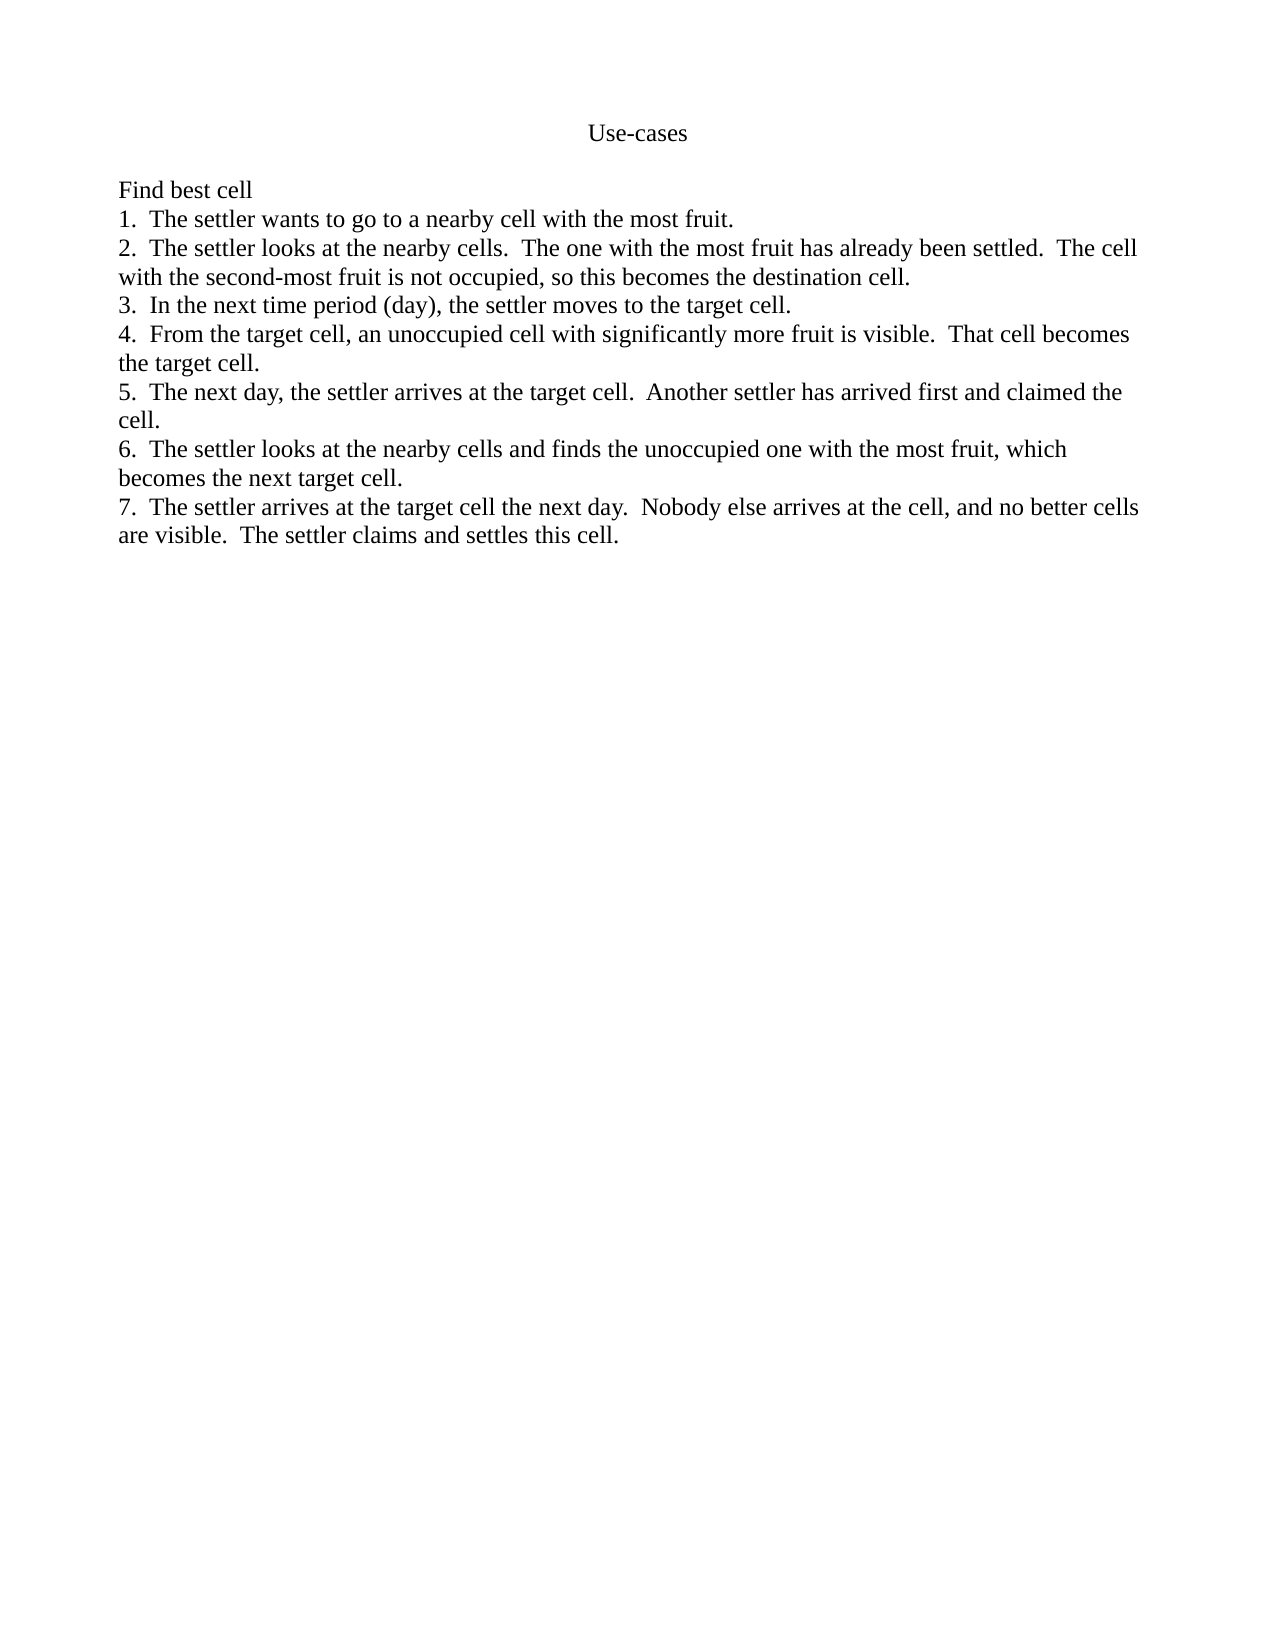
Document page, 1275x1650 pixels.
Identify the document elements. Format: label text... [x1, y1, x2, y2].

text 4. From the target cell, an unoccupied cell with significantly more fruit is visible. That cell becomes the target cell. [118, 319, 1157, 377]
text 1. The settler wants to go to a nearby cell with the most fruit. [118, 204, 1157, 233]
text 3. In the next time period (day), the settler moves to the target cell. [118, 291, 1157, 319]
text 5. The next day, the settler arrives at the target cell. Another settler has arrived first and claimed the cell. [118, 377, 1157, 434]
text 6. The settler looks at the nearby cells and finds the unoccupied one with the most fruit, which becomes the next target cell. [118, 434, 1157, 492]
text 2. The settler looks at the nearby cells. The one with the most fruit has already been settled. The cell with the second-most fruit is not occupied, so this becomes the destination cell. [118, 233, 1157, 291]
text 7. The settler arrives at the target cell the next day. Nobody else arrives at the cell, and no better cells are visible. The settler claims and settles this cell. [118, 492, 1157, 549]
text Use-cases [118, 118, 1157, 147]
text Find best cell [118, 176, 1157, 204]
